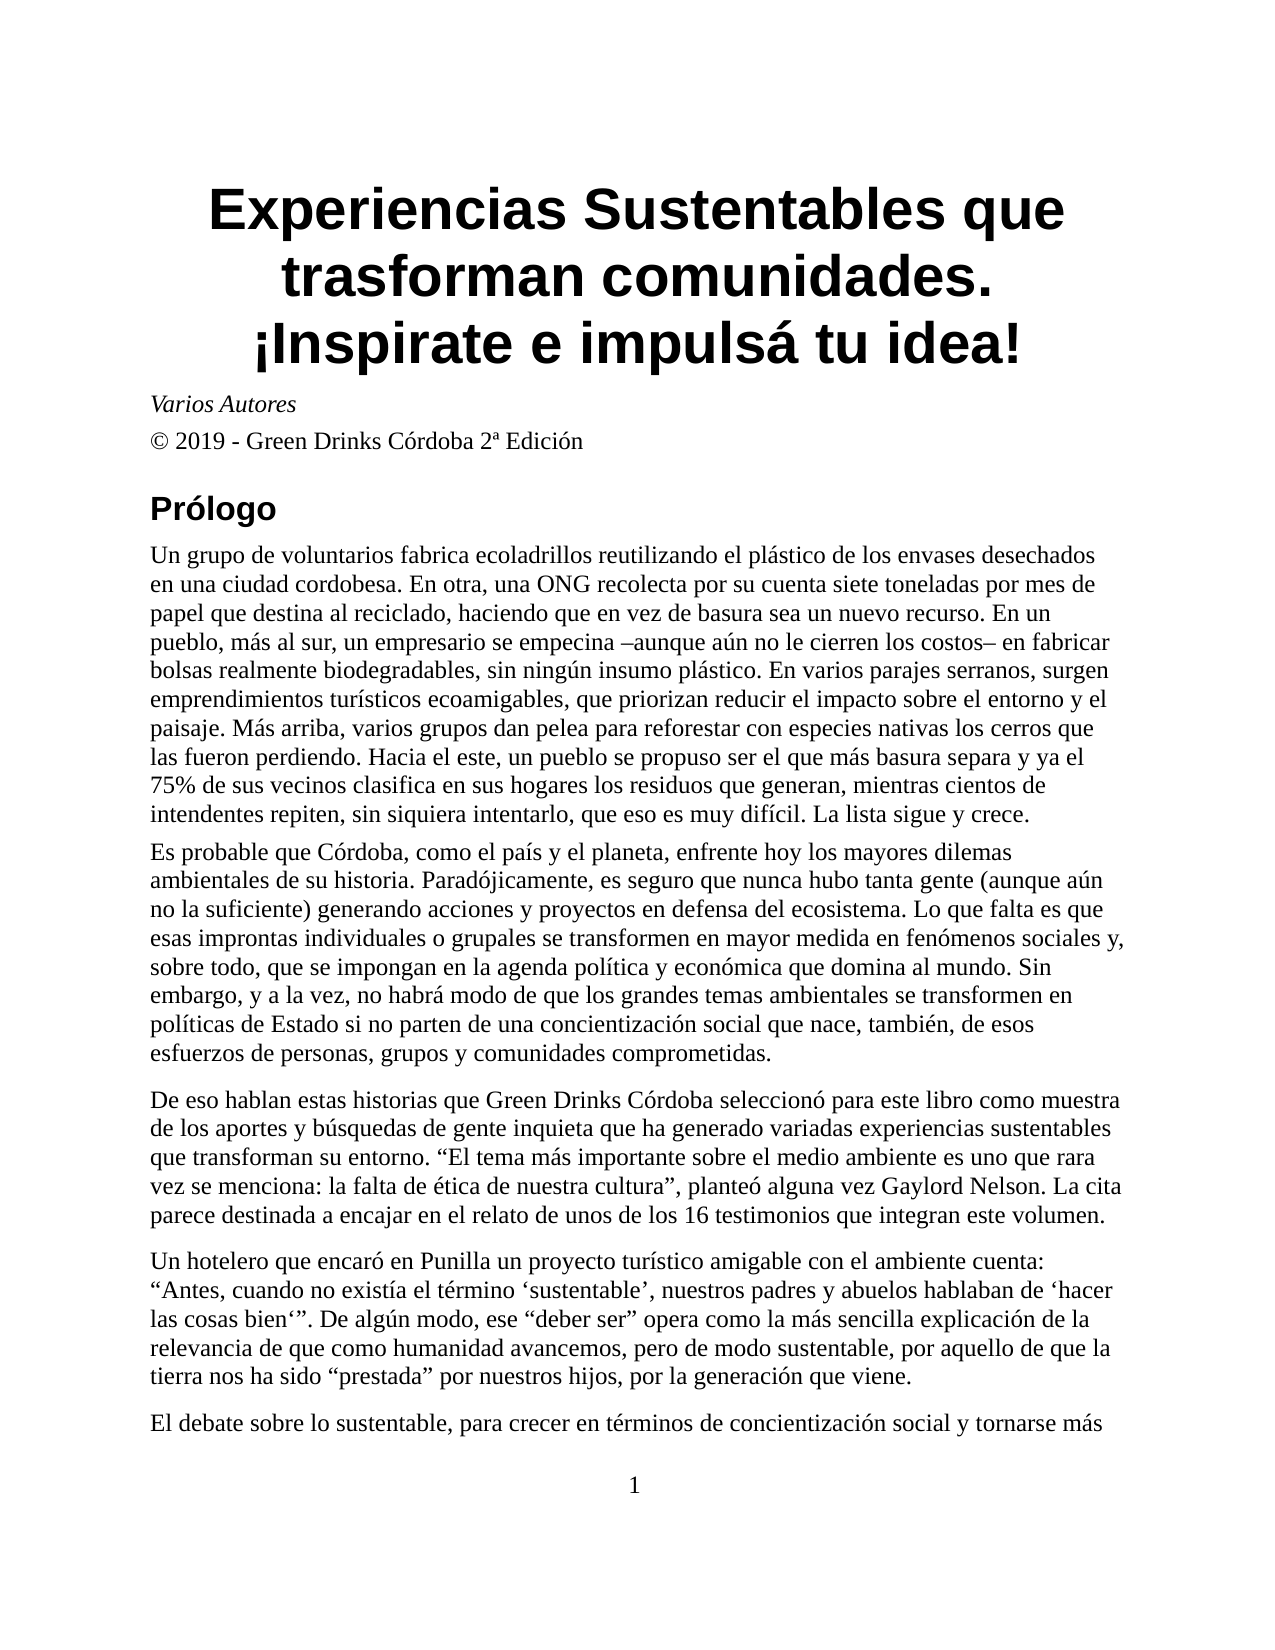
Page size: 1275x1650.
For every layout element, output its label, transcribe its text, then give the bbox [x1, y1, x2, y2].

text De eso hablan estas historias que Green Drinks Córdoba seleccionó para este libro como muestra de los aportes y búsquedas de gente inquieta que ha generado variadas experiencias sustentables que transforman su entorno. “El tema más importante sobre el medio ambiente es uno que rara vez se menciona: la falta de ética de nuestra cultura”, planteó alguna vez Gaylord Nelson. La cita parece destinada a encajar en el relato de unos de los 16 testimonios que integran este volumen. [150, 1085, 1125, 1228]
text © 2019 - Green Drinks Córdoba 2ª Edición [150, 426, 1125, 455]
title Experiencias Sustentables que trasforman comunidades. ¡Inspirate e impulsá tu idea! [150, 175, 1125, 376]
text El debate sobre lo sustentable, para crecer en términos de concientización social y tornarse más [150, 1408, 1125, 1437]
text Un grupo de voluntarios fabrica ecoladrillos reutilizando el plástico de los envases desechados en una ciudad cordobesa. En otra, una ONG recolecta por su cuenta siete toneladas por mes de papel que destina al reciclado, haciendo que en vez de basura sea un nuevo recurso. En un pueblo, más al sur, un empresario se empecina –aunque aún no le cierren los costos– en fabricar bolsas realmente biodegradables, sin ningún insumo plástico. En varios parajes serranos, surgen emprendimientos turísticos ecoamigables, que priorizan reducir el impacto sobre el entorno y el paisaje. Más arriba, varios grupos dan pelea para reforestar con especies nativas los cerros que las fueron perdiendo. Hacia el este, un pueblo se propuso ser el que más basura separa y ya el 75% de sus vecinos clasifica en sus hogares los residuos que generan, mientras cientos de intendentes repiten, sin siquiera intentarlo, que eso es muy difícil. La lista sigue y crece. [150, 540, 1125, 828]
text Varios Autores [150, 389, 1125, 417]
text Es probable que Córdoba, como el país y el planeta, enfrente hoy los mayores dilemas ambientales de su historia. Paradójicamente, es seguro que nunca hubo tanta gente (aunque aún no la suficiente) generando acciones y proyectos en defensa del ecosistema. Lo que falta es que esas improntas individuales o grupales se transformen en mayor medida en fenómenos sociales y, sobre todo, que se impongan en la agenda política y económica que domina al mundo. Sin embargo, y a la vez, no habrá modo de que los grandes temas ambientales se transformen en políticas de Estado si no parten de una concientización social que nace, también, de esos esfuerzos de personas, grupos y comunidades comprometidas. [150, 837, 1125, 1067]
subtitle Prólogo [150, 489, 1125, 528]
text Un hotelero que encaró en Punilla un proyecto turístico amigable con el ambiente cuenta: “Antes, cuando no existía el término ‘sustentable’, nuestros padres y abuelos hablaban de ‘hacer las cosas bien‘”. De algún modo, ese “deber ser” opera como la más sencilla explicación de la relevancia de que como humanidad avancemos, pero de modo sustentable, por aquello de que la tierra nos ha sido “prestada” por nuestros hijos, por la generación que viene. [150, 1246, 1125, 1390]
